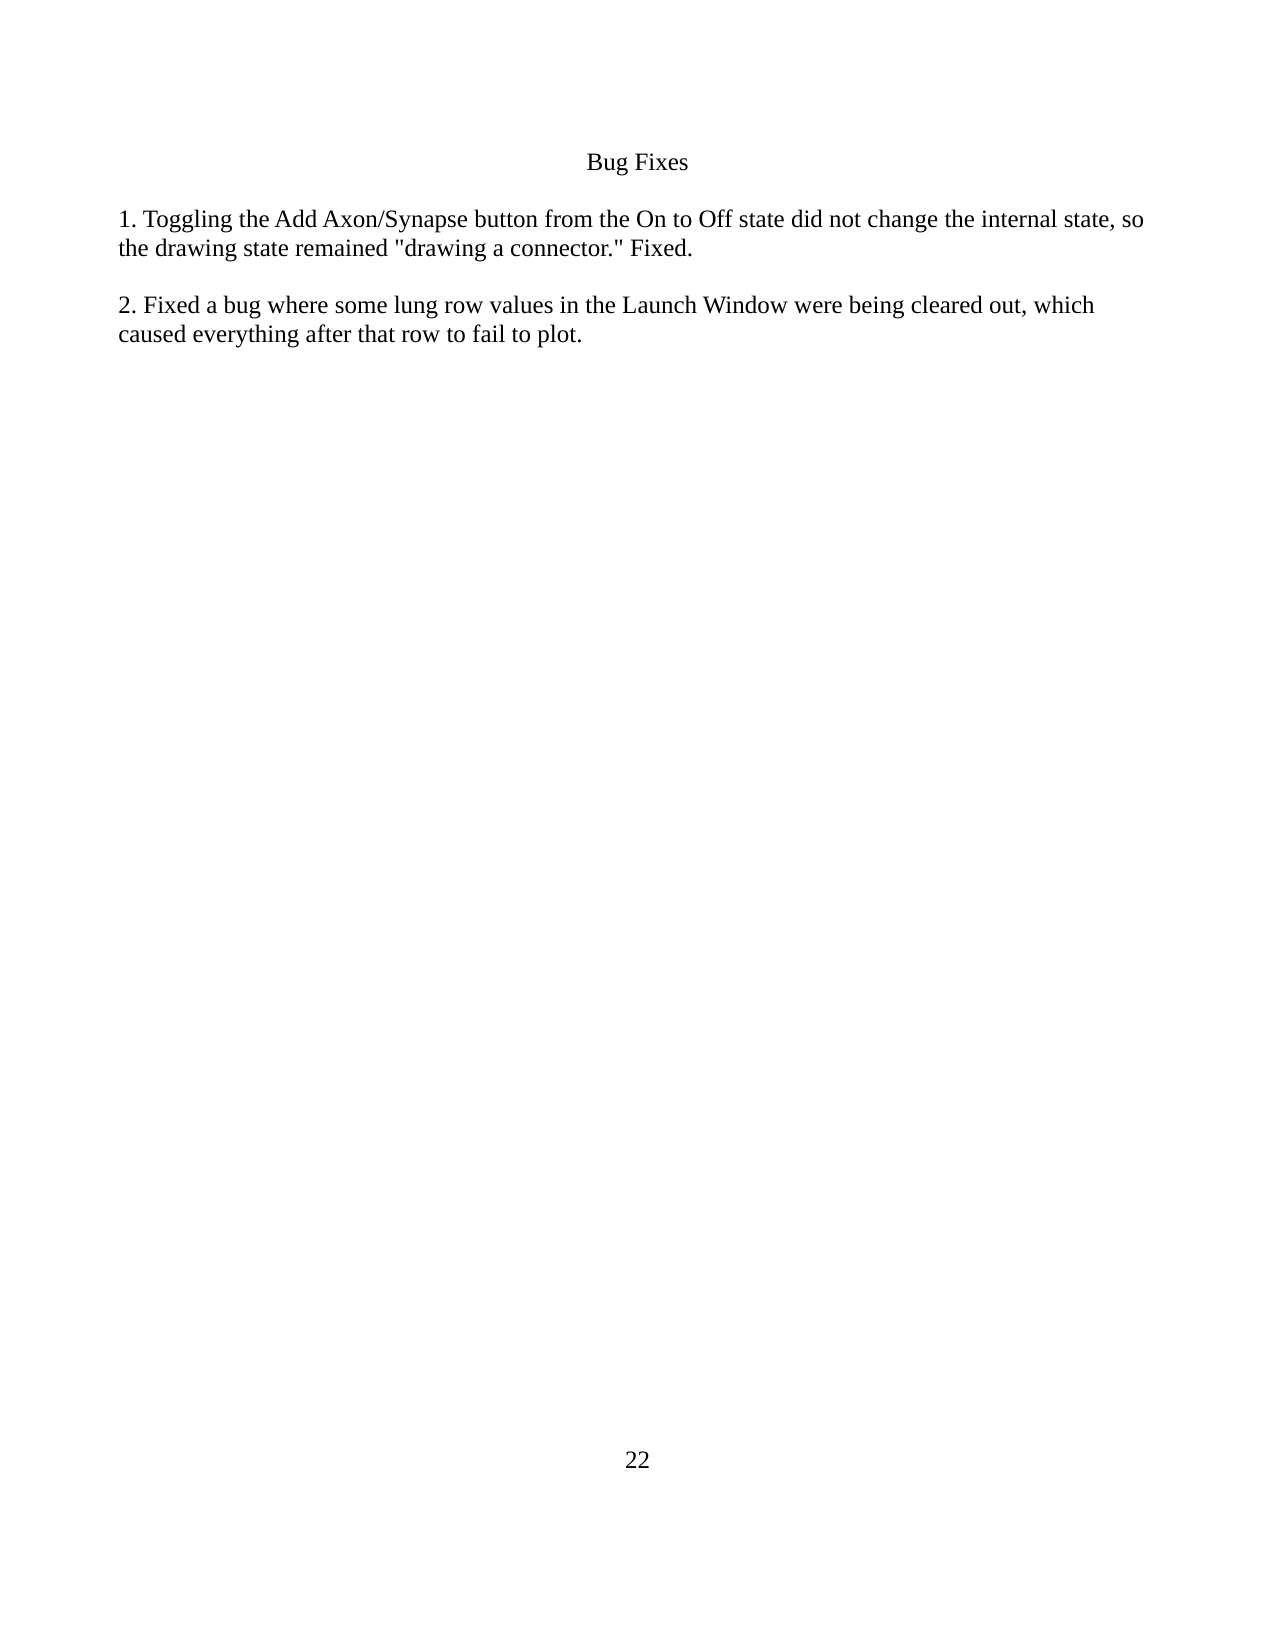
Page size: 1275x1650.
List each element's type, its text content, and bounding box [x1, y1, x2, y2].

text 2. Fixed a bug where some lung row values in the Launch Window were being cleared out, which caused everything after that row to fail to plot. [118, 291, 1157, 348]
text Bug Fixes [118, 147, 1157, 176]
text 1. Toggling the Add Axon/Synapse button from the On to Off state did not change the internal state, so the drawing state remained "drawing a connector." Fixed. [118, 204, 1157, 262]
